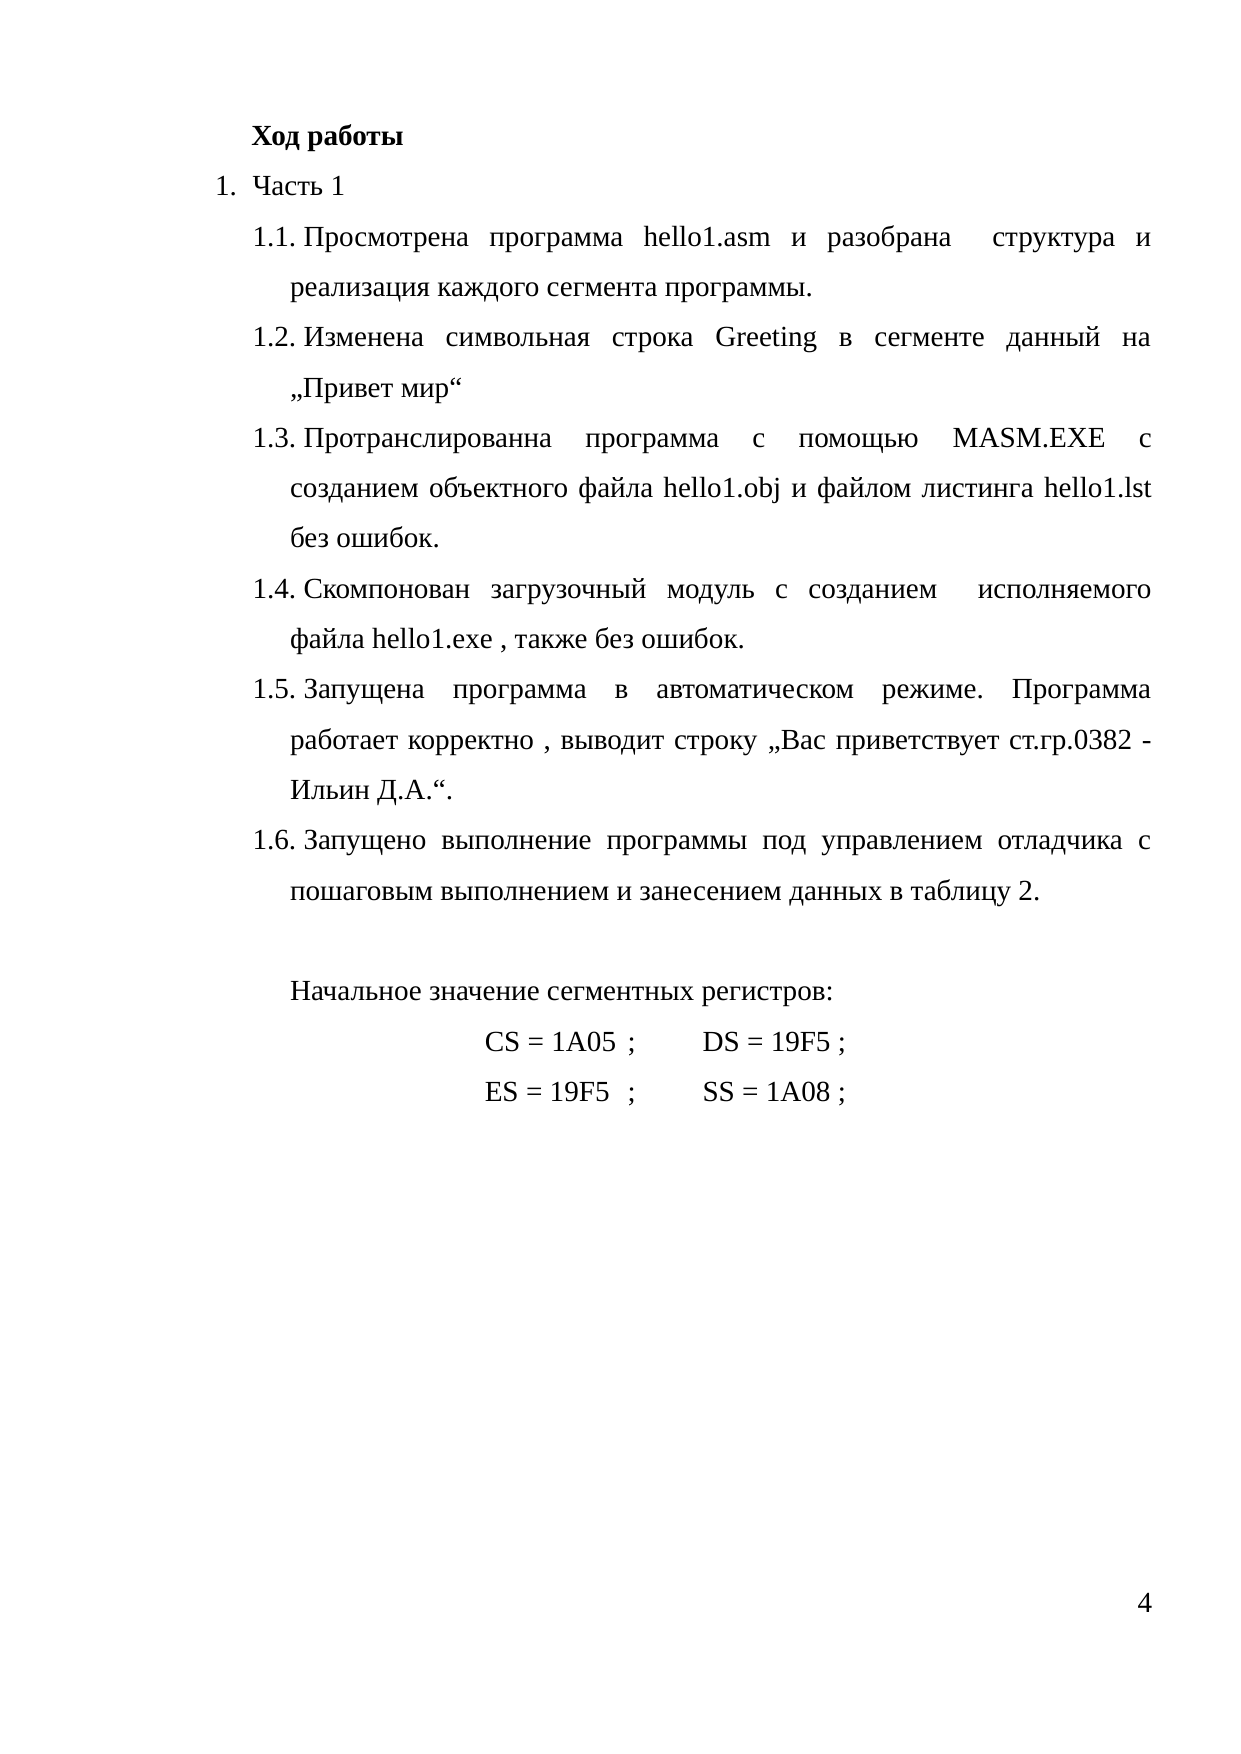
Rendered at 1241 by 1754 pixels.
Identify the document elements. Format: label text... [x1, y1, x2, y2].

subtitle Ход работы [177, 118, 1152, 152]
list Начальное значение сегментных регистров: [252, 973, 1152, 1007]
list Запущена программа в автоматическом режиме. Программа работает корректно , выводит строку „Вас приветствует ст.гр.0382 - Ильин Д.А.“. [252, 672, 1152, 806]
list Просмотрена программа hello1.asm и разобрана структура и реализация каждого сегмента программы. [252, 219, 1152, 303]
list Часть 1 [215, 168, 1152, 202]
list Скомпонован загрузочный модуль с созданием исполняемого файла hello1.exe , также без ошибок. [252, 571, 1152, 655]
list ES = 19F5 ; SS = 1A08 ; [177, 1074, 1152, 1108]
list Протранслированна программа с помощью MASM.EXE с созданием объектного файла hello1.obj и файлом листинга hello1.lst без ошибок. [252, 420, 1152, 554]
list CS = 1A05 ; DS = 19F5 ; [440, 1024, 1152, 1057]
list Запущено выполнение программы под управлением отладчика с пошаговым выполнением и занесением данных в таблицу 2. [252, 822, 1152, 906]
list Изменена символьная строка Greeting в сегменте данный на „Привет мир“ [252, 319, 1152, 403]
